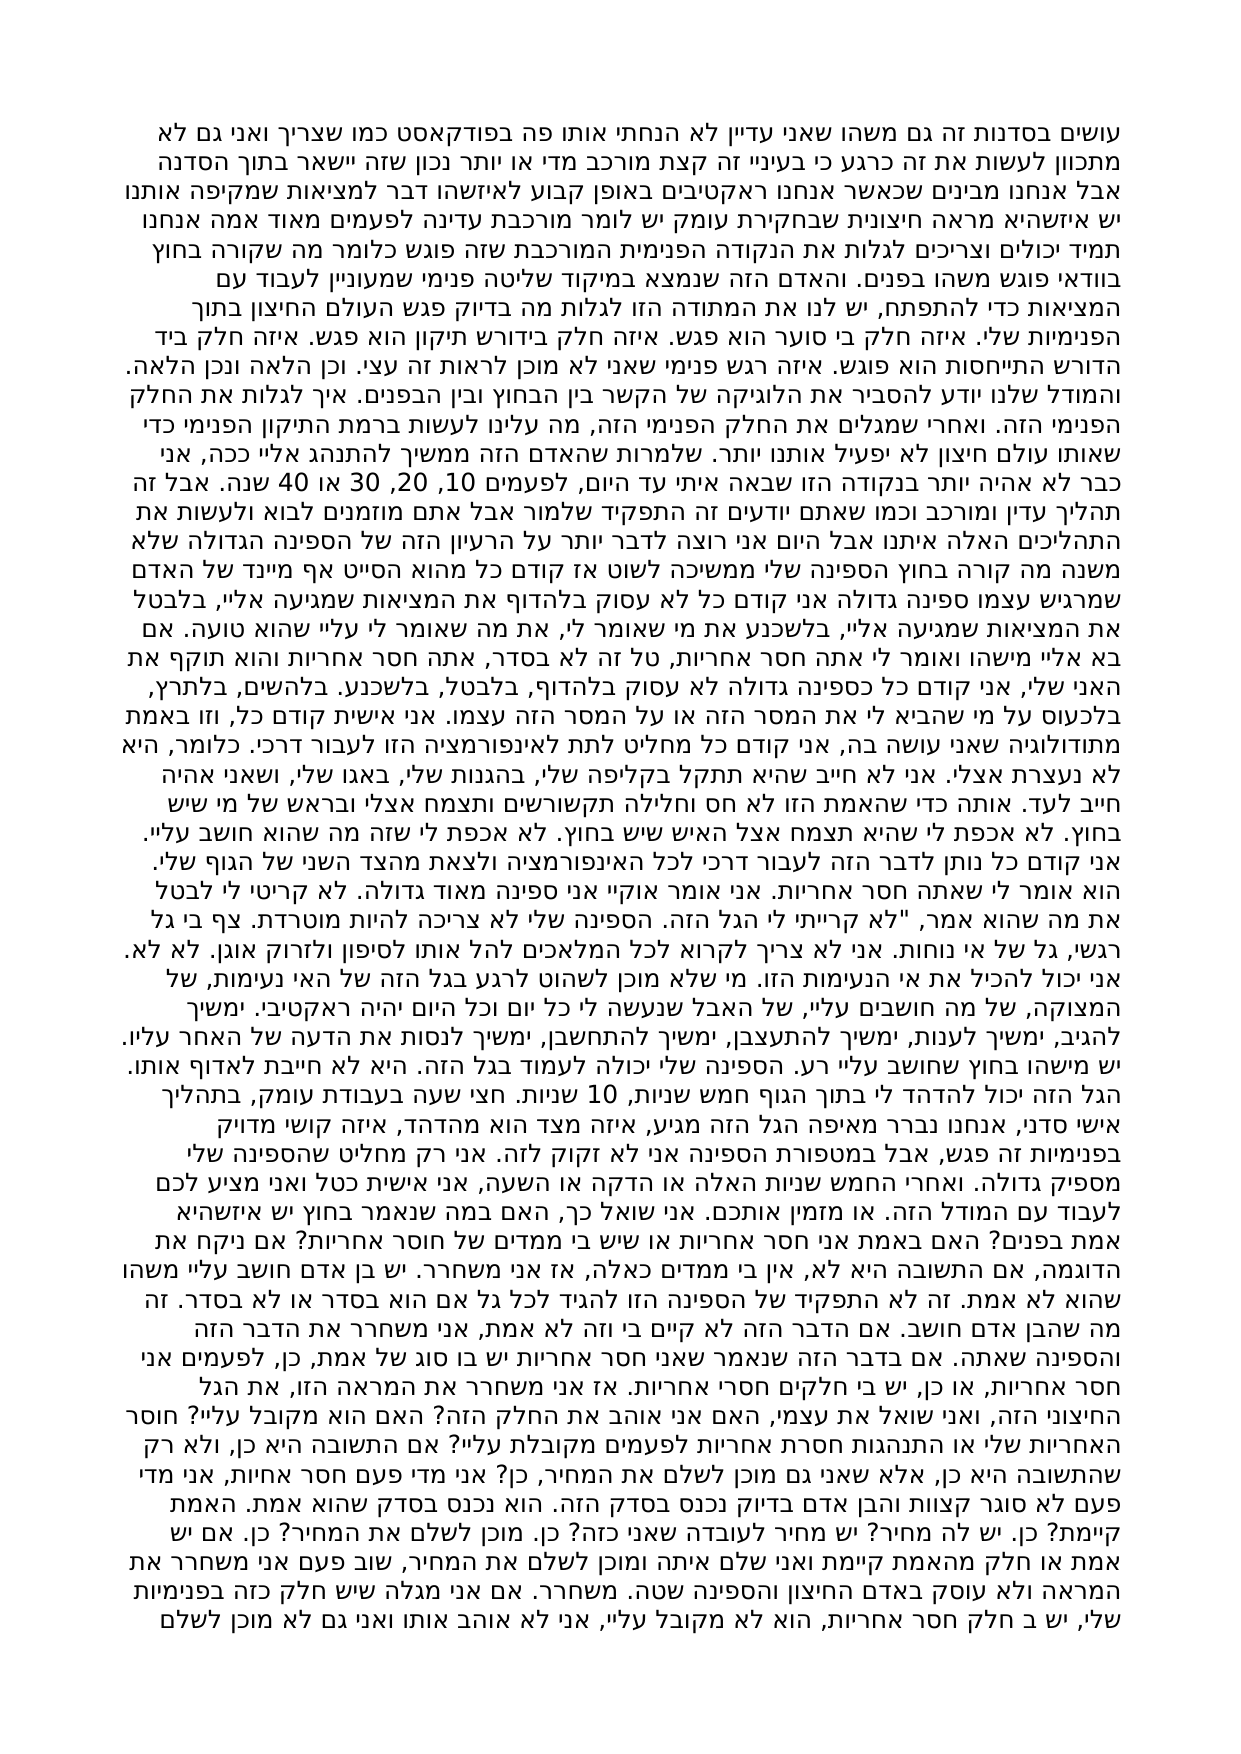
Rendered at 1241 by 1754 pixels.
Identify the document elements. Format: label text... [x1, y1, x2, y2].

text סליחה, זה לא מה שהזמנתי. שלום לכולם, אנחנו בפרק 48 והספינה שטה. באיטלקית נשמע קצת יותר טוב מכל דבר בעולם. ביתלקית ואיידיש דברים נשמעים קצת יותר יותר טוב במקור שם של סרט של פליני אה אם אני לא טועה מ86 א אבל לפני שאני אגיד מה הפרק הזה מגיעה התנצלות למאזיננו על פרק 47 100 מיתות ולא קינאה אחת אני אמרתי בתחלת הפרק ש א זה משפט שמשה אמר באינטראקציה שהייתה לו עם שאול וכמובן שזה לא היה שאול זה היה יהושע. אמא שלי כמובן הייתה ראשונה לזהות ולהטריע. אני התבלבלתי למרות שאני מוכרח להגיד שאני כן קראתי את הפרק כמה פעמים קודם, אבל איכשהו התבלבלתי בתחילת ה בתחילת ההקלטה. אז סליחה סליחה סליחה. מה שכן מדהים שבחיים לא קיבלתי כל כך הרבה תגובות על פרק בגין ה השגיעה הזו שלי. ואחד הילדים שלי שאל אותי למה דווקא שיש שגיעה כל כך הרבה אנשים א נותנים פידבק? כי הרי בדרך כלל מגיעים פידבקים אבל לא בכזו כמות ואמרתי לו שכשיש תקלה או סכנה או בעיה כמו טראומת ילדות אז המיינד הרבה יותר ער לתקלות שגיעות וסכנות כי מספיק שאתה עושה שגיעה אחת מול הטיגריס השכונתי ואתה נטרף חיים ולכן עונג וכיף וחוויות חיוביות בילדות הם לפעמים פחות צורבות את הזיכרון ואת התודעה וכי זה לא כל כך קריטי למן לזכור את זה אבל דרמות וטרגדיות וסכנות אנחנו זוכרים היטב כי אם לא נפיק את הלקח אז אין שני ניסיונות מול הטיגריס אם פספסת א אתה תילאס בפעם הבאה א אז זו קודם כל ההתנצלות ותודה לכל מי שפנה אליי א והפנה תשומת הלב שלי אז לימור ואני לא הקלטנו כבר לא מעט זמן קבענו כמה פעמים אבל אימור כפי שהוא היה לך חלקכם יודעים עובדת בבלינסון והיא קשורה קשר הדוק לקבלה של החתופים שמגיעים א לישראל וזו כמובן עבודת קודש וזה תמיד דוחה את ההקלטות והלוואי ונדחה מלא מלא מלא מלא מלא פרקים אה בגין הסיבה הזו בלבד אבל החלטתי א להקליט א פרק והפרק הזה הוא פרק אינטואיטיבי אולי הוא רעיון אולי לא פרק שלם אולי רק רעיון והרעיון הזה נולד היום בפגישה שהייתה לי עם קבוצה ואחד התלמידים התגר אותי ושאל אותי מה בעצם הועיל השיטה מה איזה התפתחות אני עשיתי שאני כל כך הרבה שנים בתוך הדבר הזה כי אני לא בדיוק הבן אדם הזה שמקרין אור מאוד גדול גם אם אני מרגיש אותו ואני לא איזה צחקן מאוד גדול ואי אפשר להגיד וואו הבן אדם הזה מאוד מאוד מאושר למרות שאני בן אדם מאושר ושמח בחלקי אבל התשובה שלי הייתה אליו זה שאם בעבר הרגשתי כמו דוגית קטנתונת כמו חסה כזו קטנה א שכל גל קטן בחיים יצר אצלי טלטלה מאוד גדולה עד שלעתים ה הסירת דייגים הזו אה אעימה להתהפך ואולי אפילו לטבוע וזה היה מאוד מאוד מאיים הרי שהיום עם יד על הלב אני יכול להגיד שאני מרגיש ספינה די גדולה ואז חשבתי שזו מוטפורה מאוד נחמדה ונזכרתי שהקלטתי פעם פרק סולו שנקרא מי גנב את האש שלי ואני חשבתי שזה בסך הכל רעיון וגיליתי שהרבה מאוד אנשים הסתובבו בעולם עם הרעיון הזה של האש ומי גונב להם את האש ואיך לשמר את האש בגובה מסוים והיו אפילו שניים שלושה אנשים שעשו עם זה קעקוע ושלטים ואני מאוד הופטעתי לזה ואמרתי אולי גם המטפורה הזו של ספינה שזו בסך הכל הייתה דרך לתאר את החוויה הנוכחית שלי בתוך החיים אולי המטפורה הזה יכולה לשרט גם אחרים ויכולים פשוט לעבוד איתה ככלי מטפורות הם כלי או מטפורה מארגנת הם לא תמיד כלים שהולכים עד העומק ועושים את עבודת העומק, אבל הם יכולים להחזיק את התשתית התודעתית של הבן אדם בצורה מאוד מאוד מעודקת ולשרט את ההתפתחות שלו אה ואת העבודה הפנימית העמוקה שלו. א אז בסרט הזה של פליני יש איזה קודם כל זה סרט שאתם אתם איכשהו חייבים לראות אותו א הוא באמת מאוד מאוד מרשים מאוד צבעוני יש שמה איזשהי ספינה גדולה של אריסטוקרטים שיוצאים ללב ים עד כמה שאני זוכר כדי לפזר את הפרה שלזלזמרת אופרה מאוד גדולה שבדרך הם פוגשים קבוצת פליטים אני לא זוכר מאיפה אולי מסרביה או משהו כזה ובסוף הסצנה הזאת יש איזה א צבא שמבקש א לעצור את הפליטים האלה וכברנית הספינה א מסרב והספינה מוטבעת ויש איזה סצנת סיום שבה רואים אדם חותר בספילת הצלה בסירת הצלה כזו הוא מצד אחד של סירת ההצלה ומצד שני עומד קרנף שמבחינה פיזיקלית זה לא אפשרי ועדיין הסירה הזאת שטה ומפה המטפורה הזאת היא התחילה לנגן לי בתוך הראש אז תראו אנחנו מדברים הרבה מאוד על ראקטיביות ומצדות ואיך אנחנו תגובתיים ואנחנו מאוד מאוד נשערים ממה שקורה לנו וממה שאומרים לנו ומאיזה יחס בן אדם מסוים נתן לנו ואם הם מקשיבים לנו או לא מקשיבים לנו או מבקרים אותנו או מכבדים אותנו או לא מכבדים אותנו או מדברים אליי לא יפה אה אנחנו נותנים המון המון כוח לדמויות שמקיפות אותנו אם מישהו נוהג בנו מדבר אלינו בצורה שלא מקובלת אלינו או היא פוגענית הוא אפילו לא עומד בסטנדרטים שלנו אנחנו נכנסים לריבים ולוויכוחים ואנחנו מבדים את ה שקט הנפשי שלנו לאורך א הרבה מאוד זמן ואפילו נהיים תוקפנים מאוד וזה מחרב הרבה מאוד מערכות יחסים אה במקום העמוק אנחנו יודעים להגיד שבכל פעם שבן אדם מעורר בי א התנגדות פנימית כעס ראקטיביות וזה הדבר העמוק שאנחנו עושים בסדנות זה גם משהו שאני עדיין לא הנחתי אותו פה בפודקאסט כמו שצריך ואני גם לא מתכוון לעשות את זה כרגע כי בעיניי זה קצת מורכב מדי או יותר נכון שזה יישאר בתוך הסדנה אבל אנחנו מבינים שכאשר אנחנו ראקטיבים באופן קבוע לאיזשהו דבר למציאות שמקיפה אותנו יש איזשהיא מראה חיצונית שבחקירת עומק יש לומר מורכבת עדינה לפעמים מאוד אמה אנחנו תמיד יכולים וצריכים לגלות את הנקודה הפנימית המורכבת שזה פוגש כלומר מה שקורה בחוץ בוודאי פוגש משהו בפנים. והאדם הזה שנמצא במיקוד שליטה פנימי שמעוניין לעבוד עם המציאות כדי להתפתח, יש לנו את המתודה הזו לגלות מה בדיוק פגש העולם החיצון בתוך הפנימיות שלי. איזה חלק בי סוער הוא פגש. איזה חלק בידורש תיקון הוא פגש. איזה חלק ביד הדורש התייחסות הוא פוגש. איזה רגש פנימי שאני לא מוכן לראות זה עצי. וכן הלאה ונכן הלאה. והמודל שלנו יודע להסביר את הלוגיקה של הקשר בין הבחוץ ובין הבפנים. איך לגלות את החלק הפנימי הזה. ואחרי שמגלים את החלק הפנימי הזה, מה עלינו לעשות ברמת התיקון הפנימי כדי שאותו עולם חיצון לא יפעיל אותנו יותר. שלמרות שהאדם הזה ממשיך להתנהג אליי ככה, אני כבר לא אהיה יותר בנקודה הזו שבאה איתי עד היום, לפעמים 10, 20, 30 או 40 שנה. אבל זה תהליך עדין ומורכב וכמו שאתם יודעים זה התפקיד שלמור אבל אתם מוזמנים לבוא ולעשות את התהליכים האלה איתנו אבל היום אני רוצה לדבר יותר על הרעיון הזה של הספינה הגדולה שלא משנה מה קורה בחוץ הספינה שלי ממשיכה לשוט אז קודם כל מהוא הסייט אף מיינד של האדם שמרגיש עצמו ספינה גדולה אני קודם כל לא עסוק בלהדוף את המציאות שמגיעה אליי, בלבטל את המציאות שמגיעה אליי, בלשכנע את מי שאומר לי, את מה שאומר לי עליי שהוא טועה. אם בא אליי מישהו ואומר לי אתה חסר אחריות, טל זה לא בסדר, אתה חסר אחריות והוא תוקף את האני שלי, אני קודם כל כספינה גדולה לא עסוק בלהדוף, בלבטל, בלשכנע. בלהשים, בלתרץ, בלכעוס על מי שהביא לי את המסר הזה או על המסר הזה עצמו. אני אישית קודם כל, וזו באמת מתודולוגיה שאני עושה בה, אני קודם כל מחליט לתת לאינפורמציה הזו לעבור דרכי. כלומר, היא לא נעצרת אצלי. אני לא חייב שהיא תתקל בקליפה שלי, בהגנות שלי, באגו שלי, ושאני אהיה חייב לעד. אותה כדי שהאמת הזו לא חס וחלילה תקשורשים ותצמח אצלי ובראש של מי שיש בחוץ. לא אכפת לי שהיא תצמח אצל האיש שיש בחוץ. לא אכפת לי שזה מה שהוא חושב עליי. אני קודם כל נותן לדבר הזה לעבור דרכי לכל האינפורמציה ולצאת מהצד השני של הגוף שלי. הוא אומר לי שאתה חסר אחריות. אני אומר אוקיי אני ספינה מאוד גדולה. לא קריטי לי לבטל את מה שהוא אמר, "לא קרייתי לי הגל הזה. הספינה שלי לא צריכה להיות מוטרדת. צף בי גל רגשי, גל של אי נוחות. אני לא צריך לקרוא לכל המלאכים להל אותו לסיפון ולזרוק אוגן. לא לא. אני יכול להכיל את אי הנעימות הזו. מי שלא מוכן לשהוט לרגע בגל הזה של האי נעימות, של המצוקה, של מה חושבים עליי, של האבל שנעשה לי כל יום וכל היום יהיה ראקטיבי. ימשיך להגיב, ימשיך לענות, ימשיך להתעצבן, ימשיך להתחשבן, ימשיך לנסות את הדעה של האחר עליו. יש מישהו בחוץ שחושב עליי רע. הספינה שלי יכולה לעמוד בגל הזה. היא לא חייבת לאדוף אותו. הגל הזה יכול להדהד לי בתוך הגוף חמש שניות, 10 שניות. חצי שעה בעבודת עומק, בתהליך אישי סדני, אנחנו נברר מאיפה הגל הזה מגיע, איזה מצד הוא מהדהד, איזה קושי מדויק בפנימיות זה פגש, אבל במטפורת הספינה אני לא זקוק לזה. אני רק מחליט שהספינה שלי מספיק גדולה. ואחרי החמש שניות האלה או הדקה או השעה, אני אישית כטל ואני מציע לכם לעבוד עם המודל הזה. או מזמין אותכם. אני שואל כך, האם במה שנאמר בחוץ יש איזשהיא אמת בפנים? האם באמת אני חסר אחריות או שיש בי ממדים של חוסר אחריות? אם ניקח את הדוגמה, אם התשובה היא לא, אין בי ממדים כאלה, אז אני משחרר. יש בן אדם חושב עליי משהו שהוא לא אמת. זה לא התפקיד של הספינה הזו להגיד לכל גל אם הוא בסדר או לא בסדר. זה מה שהבן אדם חושב. אם הדבר הזה לא קיים בי וזה לא אמת, אני משחרר את הדבר הזה והספינה שאתה. אם בדבר הזה שנאמר שאני חסר אחריות יש בו סוג של אמת, כן, לפעמים אני חסר אחריות, או כן, יש בי חלקים חסרי אחריות. אז אני משחרר את המראה הזו, את הגל החיצוני הזה, ואני שואל את עצמי, האם אני אוהב את החלק הזה? האם הוא מקובל עליי? חוסר האחריות שלי או התנהגות חסרת אחריות לפעמים מקובלת עליי? אם התשובה היא כן, ולא רק שהתשובה היא כן, אלא שאני גם מוכן לשלם את המחיר, כן? אני מדי פעם חסר אחיות, אני מדי פעם לא סוגר קצוות והבן אדם בדיוק נכנס בסדק הזה. הוא נכנס בסדק שהוא אמת. האמת קיימת? כן. יש לה מחיר? יש מחיר לעובדה שאני כזה? כן. מוכן לשלם את המחיר? כן. אם יש אמת או חלק מהאמת קיימת ואני שלם איתה ומוכן לשלם את המחיר, שוב פעם אני משחרר את המראה ולא עוסק באדם החיצון והספינה שטה. משחרר. אם אני מגלה שיש חלק כזה בפנימיות שלי, יש ב חלק חסר אחריות, הוא לא מקובל עליי, אני לא אוהב אותו ואני גם לא מוכן לשלם את המחיר שאומרים לי את זה או בכלל את מחיר חוסר האחריות. אז תודה רבה על הפידבק. זו הסיבה שאני ראקטיבי ואני מחליט להשתנות והספינה שטה. כך אוכך, גם אם הדוגמה הזו הייתה צרה באופן יחסי. אני חושב ש אם בן אדם יוצא מהבית בבוקר ונכנס לאוטו, זה קצת מוזר, כן, כי ספינה בתוך האוטו, אבל אתם תבינו את הראש. והוא נכנס לרכב שלו והוא אומר, אני נוהג כספינה מאוד גדולה וכל מה שקורה בחוץ מוזמן להתנפץ על דפנות וערכתי הספינה הזו. לא כל דבר חייב לטלטל אותי. לא כל דבר חייב להיכנס אליי ולעצור בתוך הגוף שלי. יש דברים שיכולים להתקע ברכתי הספינה, בדפנות הסירה. יש דברים שיכולים להיכנס אליי ולעבור דרכי ולצאת החוצה. ואז כשאני מגיע לחניה, מישהו חוסם אותי, הספינה שלי לא חייבת להיות מטולטלת. האירוע לא באמת בסדר גודל של גל להטביע אותי. נכנס למשרד אומרים לי שלום, לא אומרים לי שלום. אני שט לכיוון הישיבה שלי. כל מי שיצליח להתהלך ברחוב, בעבודה, בבית, בתודעה של ספינה גדולה יגלה שבאופן טבעי הוא ראקטיבי פחות לסביבה. ראקטיבי פחות לסביבה, שקט יותר, הסביבה גם פחות ראקטיבית אליו. בתוך המקום הזה כבר אפשר להתחיל לייצר התבוננות, כמו ש אמרתי מישהו אמר משהו יש בזה אמת אין בזה אמת אין בזה אמת משחרר והספינה שאתה יש בזה אמת האם אני שלהם עם החלק הזה בפנימיות שלי ומוכן לשלם את המחיר שלו אם כן משחרר את המרה והספינה שעתה אם יש אמת בחלק הזה אני לא אוהב אותו לא שלם איתו וגם לא שלם עם הממחירים שהוא גורם לי לשלם אני משתנה וגם אז הספינה שטה מציעה את הדבר הזה כתרגול מאוד מאוד מעניין להתהלך בבית, ברחוב, בחצר, בעבודה כספינה מאוד מאוד מאוד מאוד כבדה ולדמות את כל העולם שמקיף אתכם כגלים שמנסים לאתגר את הספינה הזאתי. תתחילו באיזה גודל שנראה לכם מתאים. א ואם רוצים לצמוח להיות ספינה כזו, מהאור עומק אז אני מציע תהליכים כמובן יותר מורכבים ויותר עמוקים. זהו, מקווה שהפרק הזה היה מחקים, למרות שהוא קצרצר, אבל הרעיון הזה כינן בי וגם רציתי למלא את החלל שנוצר מזה שאנחנו לא מגיעים להקליט כבר תקופה. כן. א רוצה לבקש מכם מי שאוהב את הפודקאסט, אתם יודעים שיש תחרות של גיק טיים על פודקאסט השנה ואנחנו ממש באה לנו אה בא לנו לנצח ובא לנו שזה יופץ הלאה. אז אנחנו נצרף בהסברים של הפודקאסט פה למטה בביו איזשהו לינק להצבעה לכל מי שלא הצביע. וזה גם הזדמנות טובה להגיד שאנחנו פותחים סדנת אונליין. מאוד מאוד השכענו בה לאחרונה. אנחנו משייפים אותה ומשפרים אותה. החלטנו להעלות אותה הכיתה ולעלות אותה הרמה. א 10ה מפגשים של שעתיים וחצי שאנחנו מלמדים את כל החומרים שלנו לעומק. יש לנו מאמן על כל שלושה תלמידים שהיו בסדנה שבנוסף למפגשים האלה המאמן הזה נפגש עם תתי קבוצות וגם באופן פרטי אנשים כלומר יש ליווי ממש ממש צמוד מעבר למה שמלומד בכיתה על ידי וגם לדבר הזה יהיה לינק למטה בשורות טובות אני מאחל לנו שלא נראה אתמור הרבה הרבה הרבה זמן כי כל פעם היא תתבטל ברגע האחרון כי עוד חתופים הגיעו זהו תודה רבה ולהתראות סליחה, זה לא מה שהזמנתי. [118, 118, 1122, 1635]
